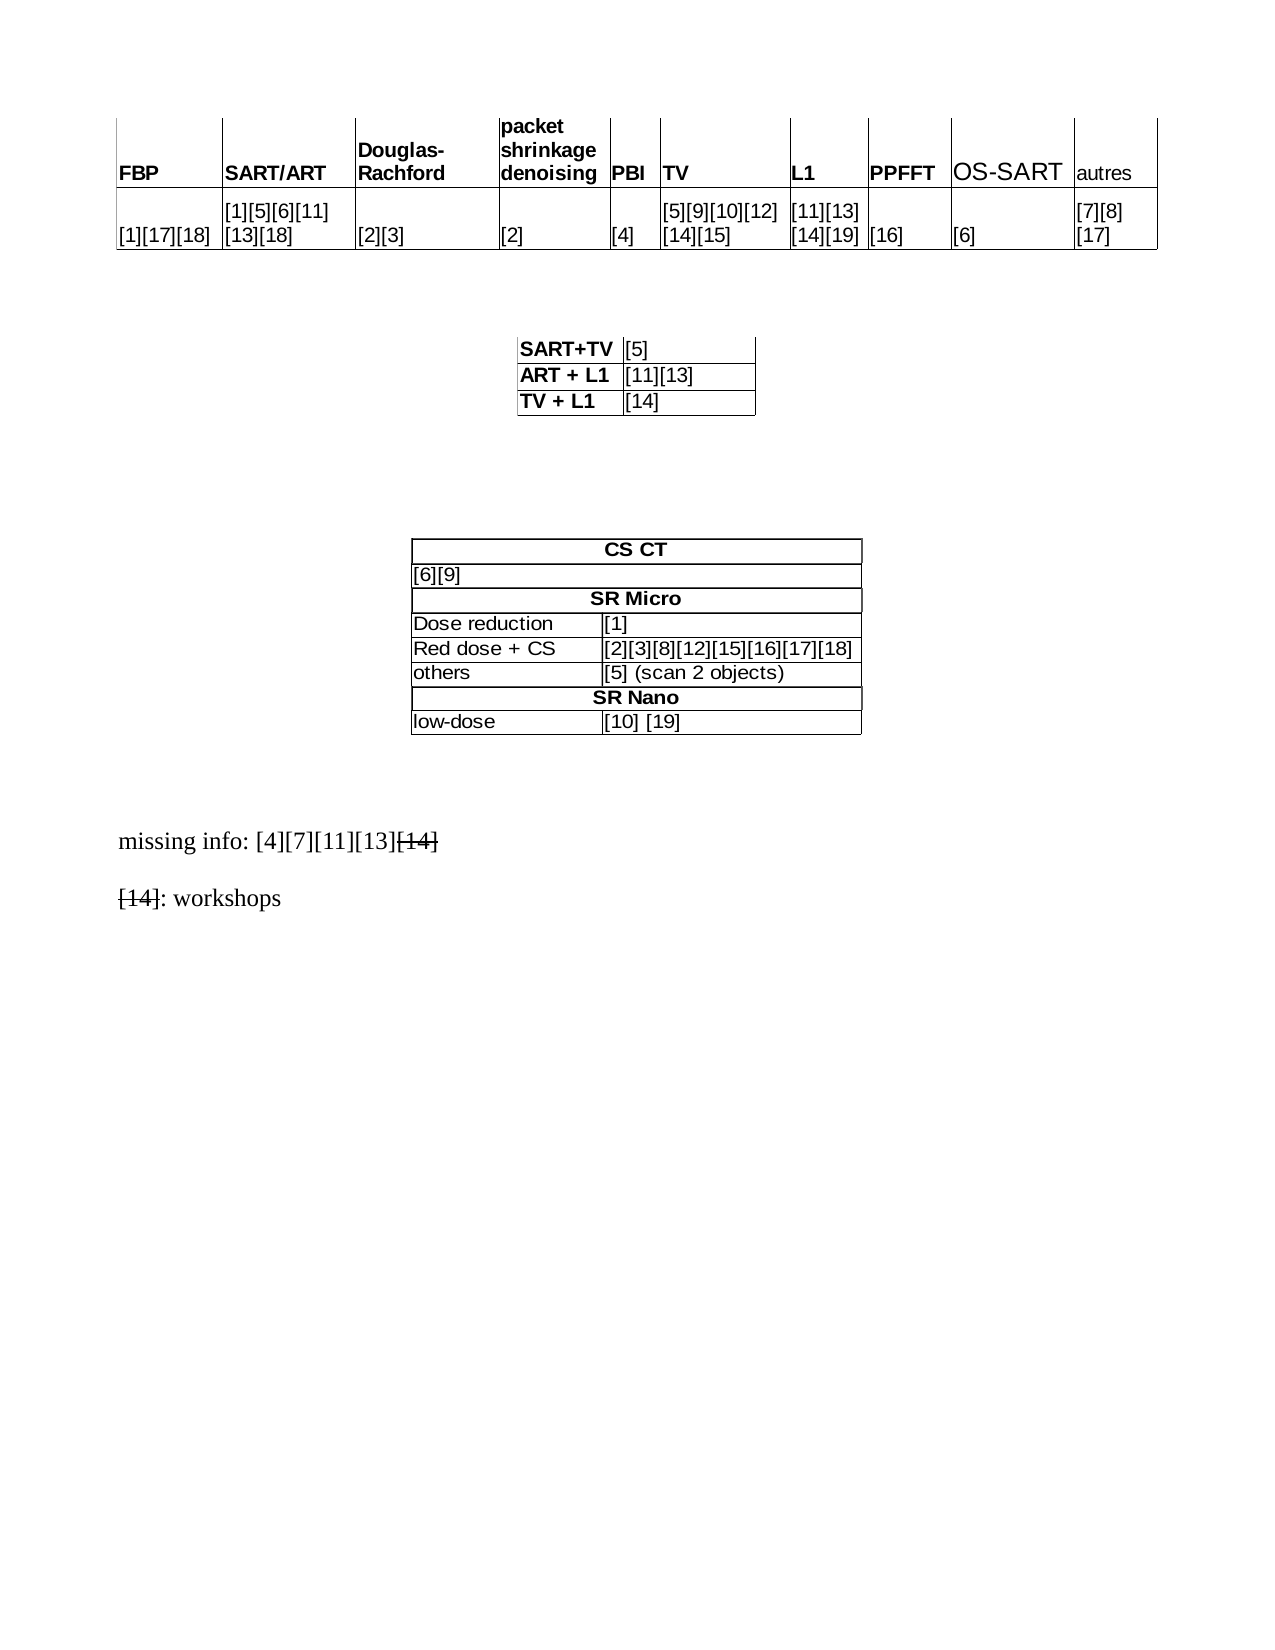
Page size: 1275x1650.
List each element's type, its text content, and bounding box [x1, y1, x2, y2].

text missing info: [4][7][11][13][14] [118, 826, 1157, 854]
text [14]: workshops [118, 883, 1157, 912]
